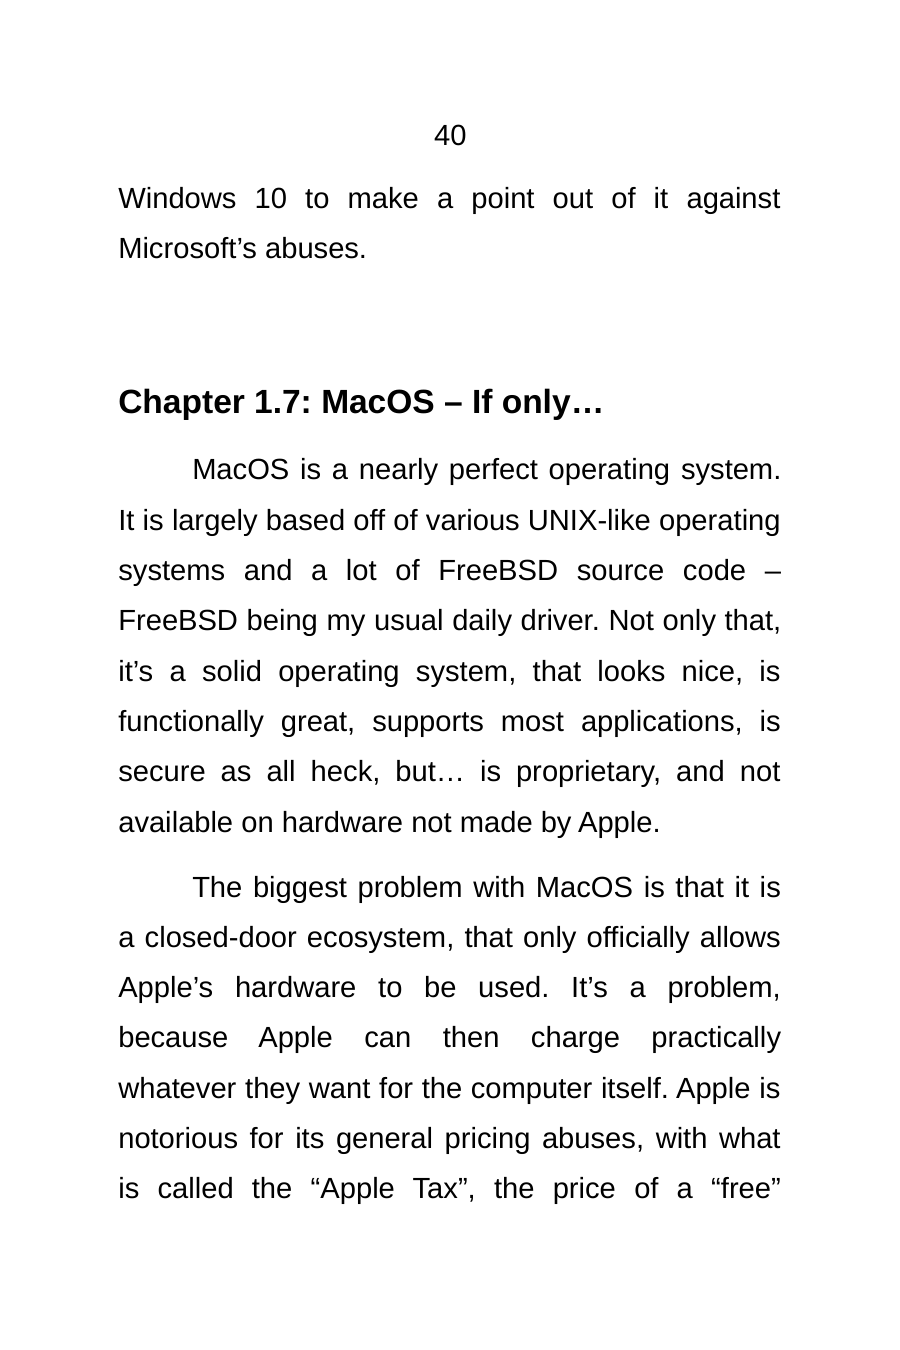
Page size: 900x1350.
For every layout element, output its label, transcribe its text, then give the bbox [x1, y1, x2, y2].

text Windows 10 to make a point out of it against Microsoft’s abuses. [118, 181, 782, 265]
subtitle Chapter 1.7: MacOS – If only… [118, 382, 782, 421]
text The biggest problem with MacOS is that it is a closed-door ecosystem, that only officially allows Apple’s hardware to be used. It’s a problem, because Apple can then charge practically whatever they want for the computer itself. Apple is notorious for its general pricing abuses, with what is called the “Apple Tax”, the price of a “free” [118, 869, 782, 1205]
text MacOS is a nearly perfect operating system. It is largely based off of various UNIX-like operating systems and a lot of FreeBSD source code – FreeBSD being my usual daily driver. Not only that, it’s a solid operating system, that looks nice, is functionally great, supports most applications, is secure as all heck, but… is proprietary, and not available on hardware not made by Apple. [118, 452, 782, 838]
